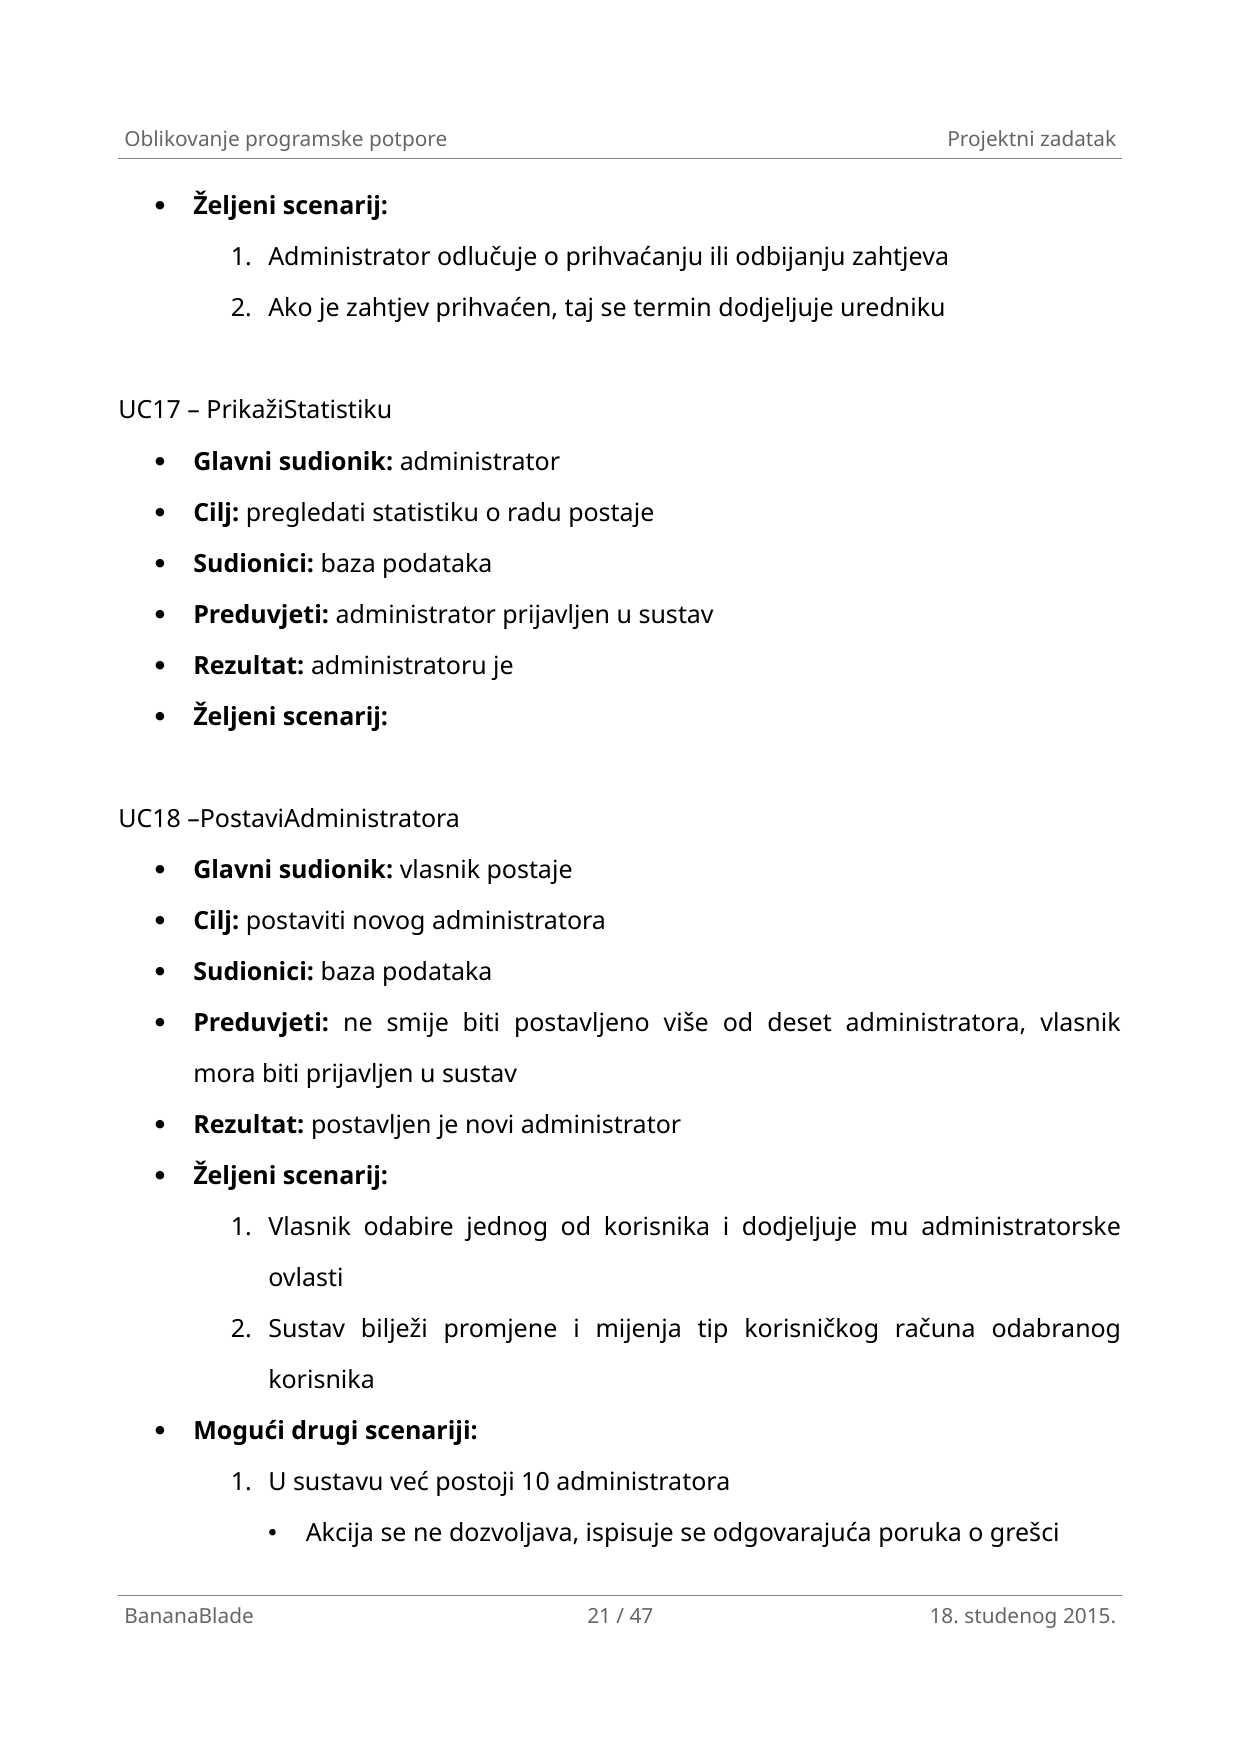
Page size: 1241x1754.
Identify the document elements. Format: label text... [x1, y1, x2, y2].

list Preduvjeti: administrator prijavljen u sustav [156, 596, 1122, 630]
list Sudionici: baza podataka [156, 545, 1122, 579]
text UC17 – PrikažiStatistiku [118, 392, 1122, 426]
list Željeni scenarij: [156, 698, 1122, 732]
list Sudionici: baza podataka [156, 954, 1122, 988]
list Sustav bilježi promjene i mijenja tip korisničkog računa odabranog korisnika [231, 1311, 1122, 1396]
list Cilj: pregledati statistiku o radu postaje [156, 494, 1122, 528]
text UC18 –PostaviAdministratora [118, 801, 1122, 834]
list Rezultat: postavljen je novi administrator [156, 1107, 1122, 1141]
list Mogući drugi scenariji: [156, 1413, 1122, 1447]
list Preduvjeti: ne smije biti postavljeno više od deset administratora, vlasnik mora biti prijavljen u sustav [156, 1005, 1122, 1090]
list Administrator odlučuje o prihvaćanju ili odbijanju zahtjeva [231, 239, 1122, 273]
list Vlasnik odabire jednog od korisnika i dodjeljuje mu administratorske ovlasti [231, 1209, 1122, 1294]
list Glavni sudionik: vlasnik postaje [156, 852, 1122, 886]
list Željeni scenarij: [156, 188, 1122, 222]
list Akcija se ne dozvoljava, ispisuje se odgovarajuća poruka o grešci [268, 1515, 1122, 1549]
list Cilj: postaviti novog administratora [156, 903, 1122, 937]
list Rezultat: administratoru je [156, 647, 1122, 681]
list Glavni sudionik: administrator [156, 443, 1122, 477]
list Željeni scenarij: [156, 1158, 1122, 1192]
list Ako je zahtjev prihvaćen, taj se termin dodjeljuje uredniku [231, 290, 1122, 324]
list U sustavu već postoji 10 administratora [231, 1464, 1122, 1498]
